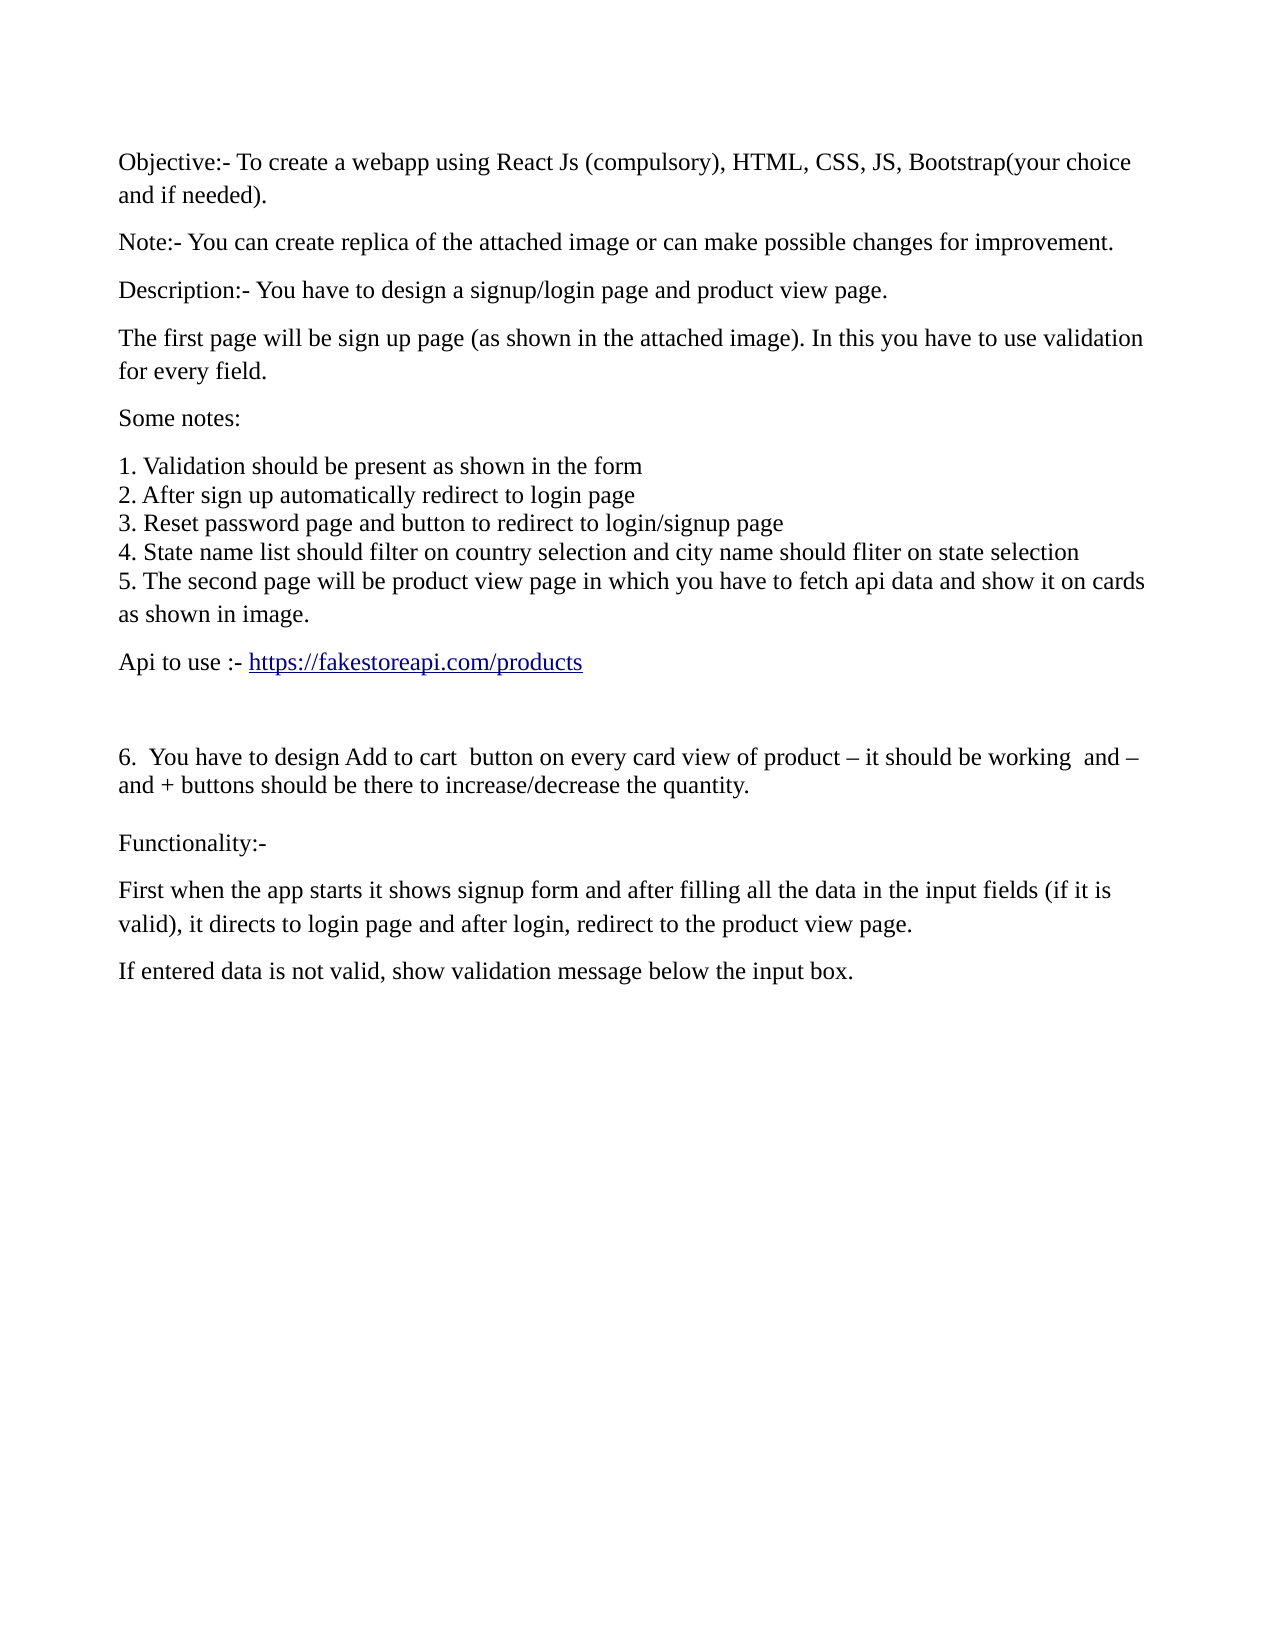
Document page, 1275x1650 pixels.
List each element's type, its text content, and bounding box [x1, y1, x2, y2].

text 4. State name list should filter on country selection and city name should fliter on state selection [118, 537, 1157, 566]
text First when the app starts it shows signup form and after filling all the data in the input fields (if it is valid), it directs to login page and after login, redirect to the product view page. [118, 876, 1157, 937]
text Objective:- To create a webapp using React Js (compulsory), HTML, CSS, JS, Bootstrap(your choice and if needed). [118, 147, 1157, 209]
text If entered data is not valid, show validation message below the input box. [118, 956, 1157, 985]
text Api to use :- https://fakestoreapi.com/products [118, 647, 1157, 675]
text Functionality:- [118, 828, 1157, 857]
text Description:- You have to design a signup/login page and product view page. [118, 275, 1157, 304]
text Some notes: [118, 403, 1157, 432]
text 2. After sign up automatically redirect to login page [118, 480, 1157, 508]
text 3. Reset password page and button to redirect to login/signup page [118, 508, 1157, 537]
text 6. You have to design Add to cart button on every card view of product – it should be working and – and + buttons should be there to increase/decrease the quantity. [118, 742, 1157, 799]
text 1. Validation should be present as shown in the form [118, 451, 1157, 480]
text Note:- You can create replica of the attached image or can make possible changes for improvement. [118, 227, 1157, 256]
text 5. The second page will be product view page in which you have to fetch api data and show it on cards as shown in image. [118, 566, 1157, 628]
text The first page will be sign up page (as shown in the attached image). In this you have to use validation for every field. [118, 323, 1157, 384]
